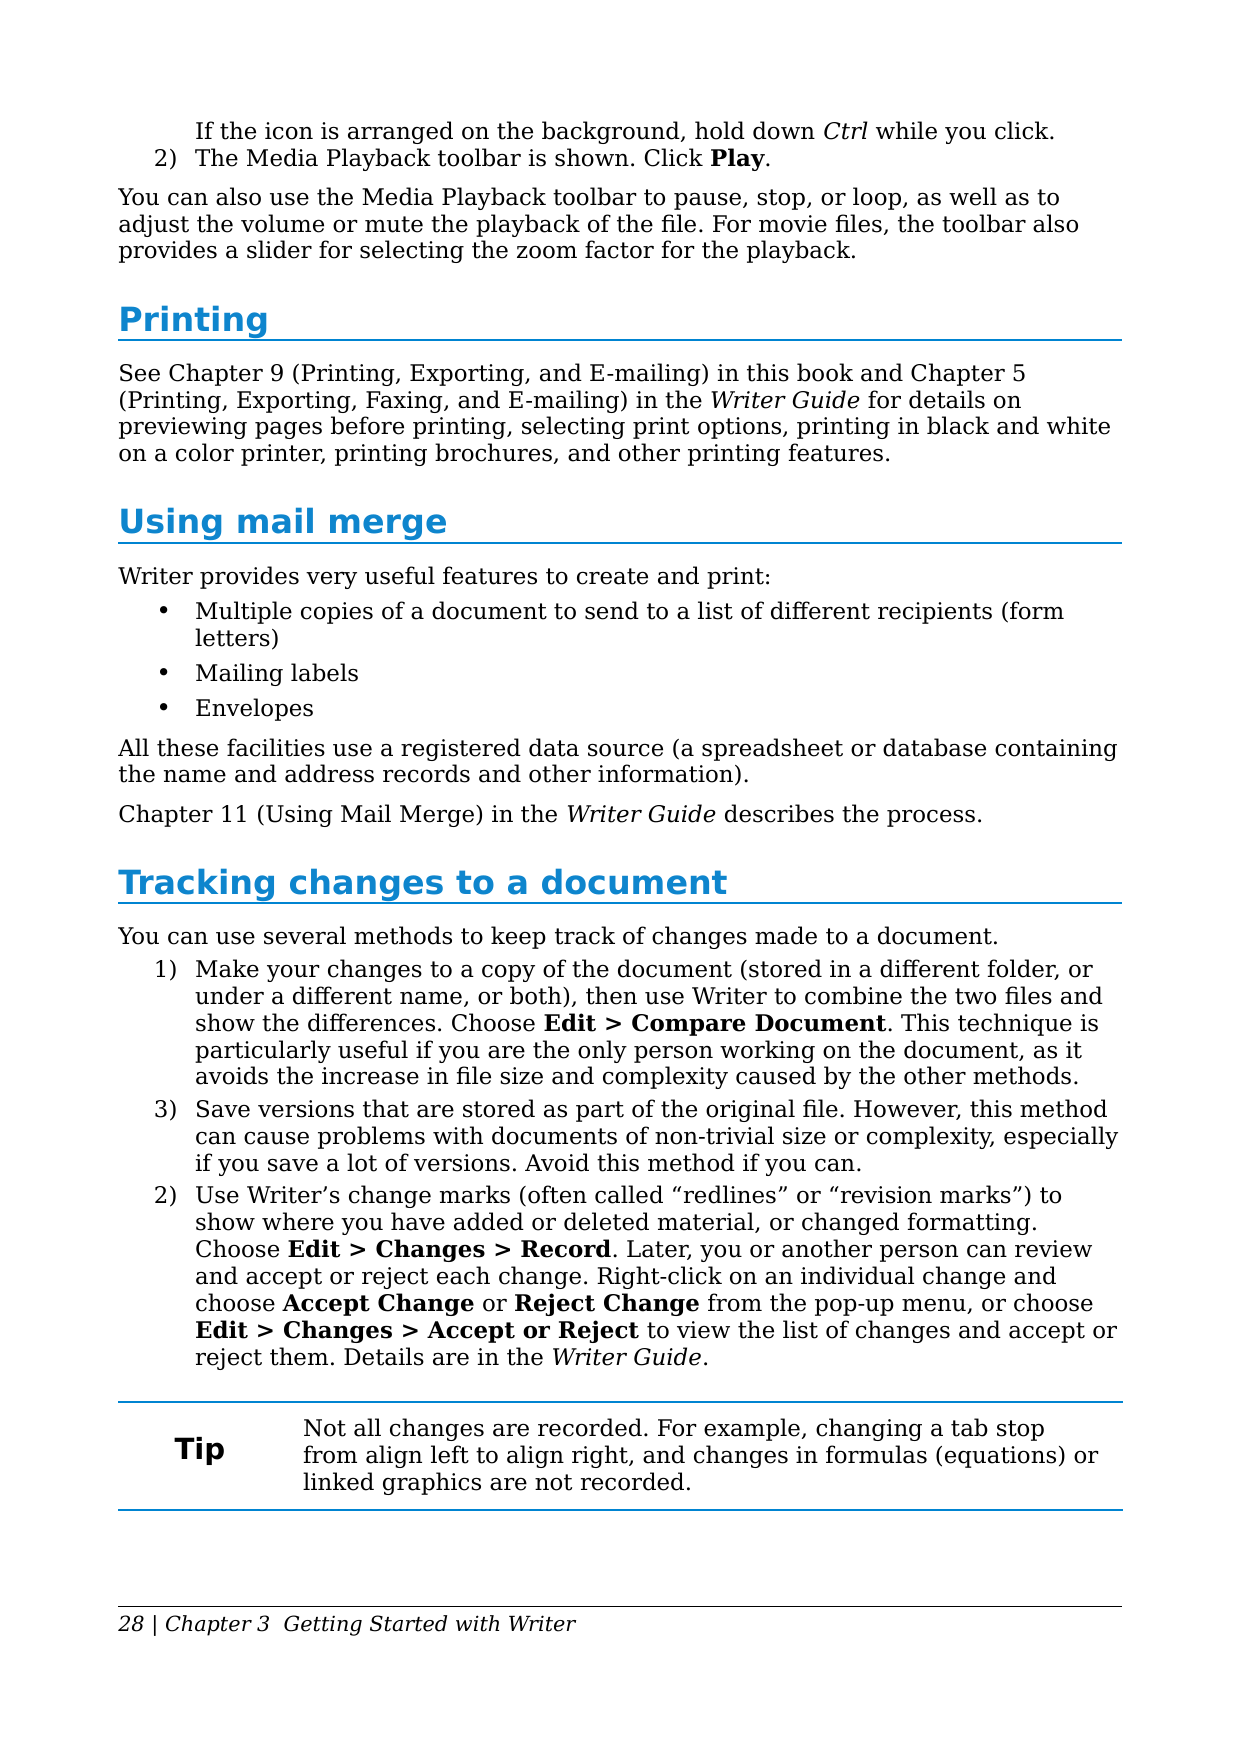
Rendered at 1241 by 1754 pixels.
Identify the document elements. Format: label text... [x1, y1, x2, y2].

subtitle Tracking changes to a document [118, 864, 1122, 902]
table_header Not all changes are recorded. For example, changing a tab stop from align left to align right, and changes in formulas (equations) or linked graphics are not recorded. [281, 1403, 1122, 1509]
text You can also use the Media Playback toolbar to pause, stop, or loop, as well as to adjust the volume or mute the playback of the file. For movie files, the toolbar also provides a slider for selecting the zoom factor for the playback. [118, 184, 1122, 264]
list The Media Playback toolbar is shown. Click Play. [177, 145, 1122, 172]
text See Chapter 9 (Printing, Exporting, and E‑mailing) in this book and Chapter 5 (Printing, Exporting, Faxing, and E‑mailing) in the Writer Guide for details on previewing pages before printing, selecting print options, printing in black and white on a color printer, printing brochures, and other printing features. [118, 360, 1122, 467]
list You can use several methods to keep track of changes made to a document. [118, 923, 1122, 950]
text All these facilities use a registered data source (a spreadsheet or database containing the name and address records and other information). [118, 735, 1122, 788]
list Envelopes [156, 693, 1122, 723]
list If the icon is arranged on the background, hold down Ctrl while you click. [195, 118, 1122, 145]
table_header Tip [118, 1403, 281, 1509]
list Save versions that are stored as part of the original file. However, this method can cause problems with documents of non-trivial size or complexity, especially if you save a lot of versions. Avoid this method if you can. [177, 1096, 1122, 1176]
subtitle Using mail merge [118, 503, 1122, 542]
list Mailing labels [156, 658, 1122, 687]
list Make your changes to a copy of the document (stored in a different folder, or under a different name, or both), then use Writer to combine the two files and show the differences. Choose Edit > Compare Document. This technique is particularly useful if you are the only person working on the document, as it avoids the increase in file size and complexity caused by the other methods. [177, 957, 1122, 1090]
subtitle Printing [118, 300, 1122, 339]
list Use Writer’s change marks (often called “redlines” or “revision marks”) to show where you have added or deleted material, or changed formatting. Choose Edit > Changes > Record. Later, you or another person can review and accept or reject each change. Right-click on an individual change and choose Accept Change or Reject Change from the pop-up menu, or choose Edit > Changes > Accept or Reject to view the list of changes and accept or reject them. Details are in the Writer Guide. [177, 1183, 1122, 1370]
list Writer provides very useful features to create and print: [118, 563, 1122, 589]
list Multiple copies of a document to send to a list of different recipients (form letters) [156, 596, 1122, 652]
text Chapter 11 (Using Mail Merge) in the Writer Guide describes the process. [118, 801, 1122, 827]
